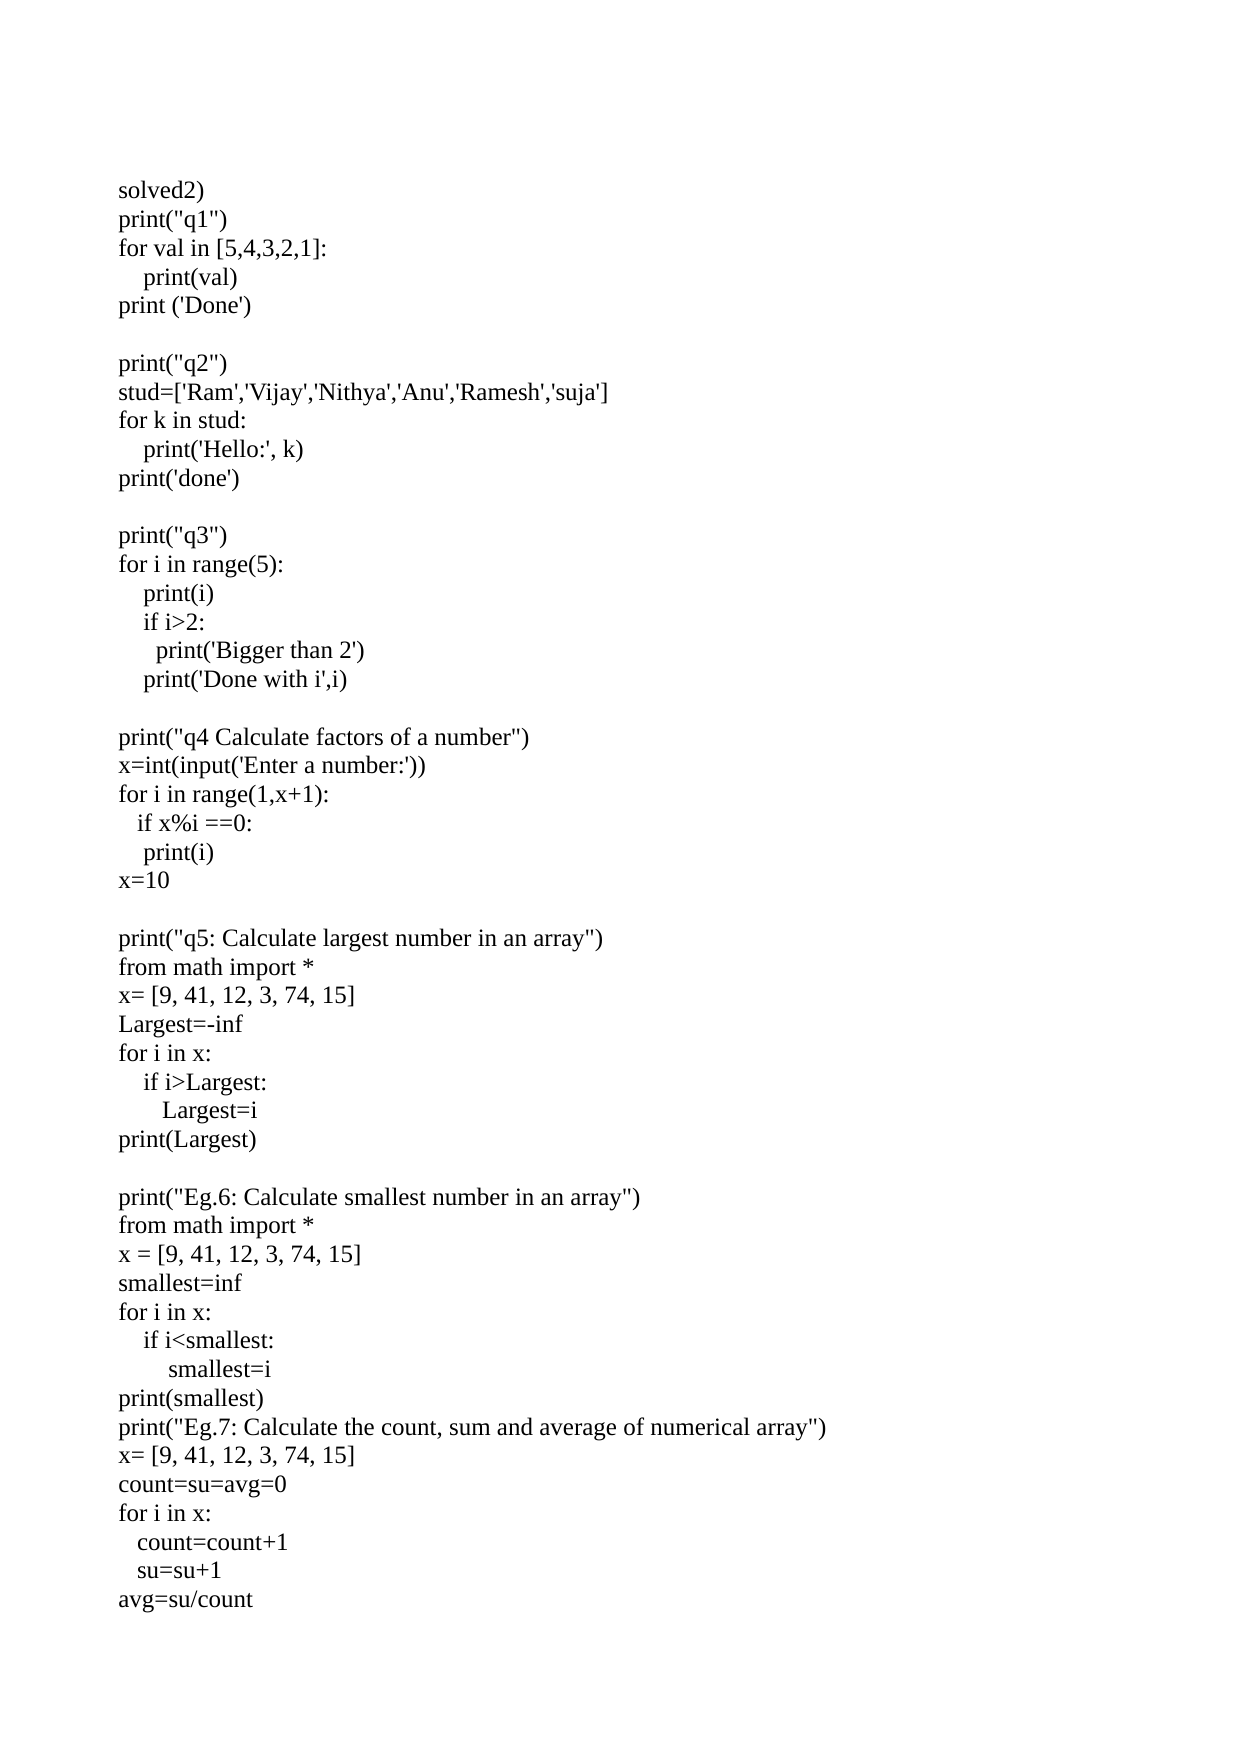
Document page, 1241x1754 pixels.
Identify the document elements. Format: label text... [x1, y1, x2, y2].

text if i<smallest: [118, 1326, 1122, 1354]
text print ('Done') [118, 291, 1122, 319]
text for i in x: [118, 1498, 1122, 1527]
text print('Done with i',i) [118, 664, 1122, 693]
text print("q5: Calculate largest number in an array") [118, 923, 1122, 952]
text if x%i ==0: [118, 808, 1122, 837]
text x=int(input('Enter a number:')) [118, 751, 1122, 779]
text print("Eg.6: Calculate smallest number in an array") [118, 1182, 1122, 1211]
text print('Hello:', k) [118, 434, 1122, 463]
text x= [9, 41, 12, 3, 74, 15] [118, 1441, 1122, 1469]
text x=10 [118, 866, 1122, 894]
text for i in range(1,x+1): [118, 779, 1122, 808]
text for i in range(5): [118, 549, 1122, 578]
text print(i) [118, 578, 1122, 607]
text smallest=i [118, 1354, 1122, 1383]
text print("q3") [118, 521, 1122, 549]
text Largest=-inf [118, 1009, 1122, 1038]
text print(smallest) [118, 1383, 1122, 1412]
text print(val) [118, 262, 1122, 291]
text su=su+1 [118, 1556, 1122, 1584]
text stud=['Ram','Vijay','Nithya','Anu','Ramesh','suja'] [118, 377, 1122, 406]
text print("q2") [118, 348, 1122, 377]
text count=su=avg=0 [118, 1469, 1122, 1498]
text Largest=i [118, 1096, 1122, 1124]
text avg=su/count [118, 1584, 1122, 1613]
text print(Largest) [118, 1124, 1122, 1153]
text for i in x: [118, 1297, 1122, 1326]
text print('done') [118, 463, 1122, 492]
text for val in [5,4,3,2,1]: [118, 233, 1122, 262]
text print('Bigger than 2') [118, 636, 1122, 664]
text print(i) [118, 837, 1122, 866]
text x = [9, 41, 12, 3, 74, 15] [118, 1239, 1122, 1268]
text if i>Largest: [118, 1067, 1122, 1096]
text solved2) print("q1") [118, 176, 1122, 233]
text if i>2: [118, 607, 1122, 636]
text print("Eg.7: Calculate the count, sum and average of numerical array") [118, 1412, 1122, 1441]
text count=count+1 [118, 1527, 1122, 1556]
text x= [9, 41, 12, 3, 74, 15] [118, 981, 1122, 1009]
text from math import * [118, 952, 1122, 981]
text print("q4 Calculate factors of a number") [118, 722, 1122, 751]
text for i in x: [118, 1038, 1122, 1067]
text for k in stud: [118, 406, 1122, 434]
text smallest=inf [118, 1268, 1122, 1297]
text from math import * [118, 1211, 1122, 1239]
